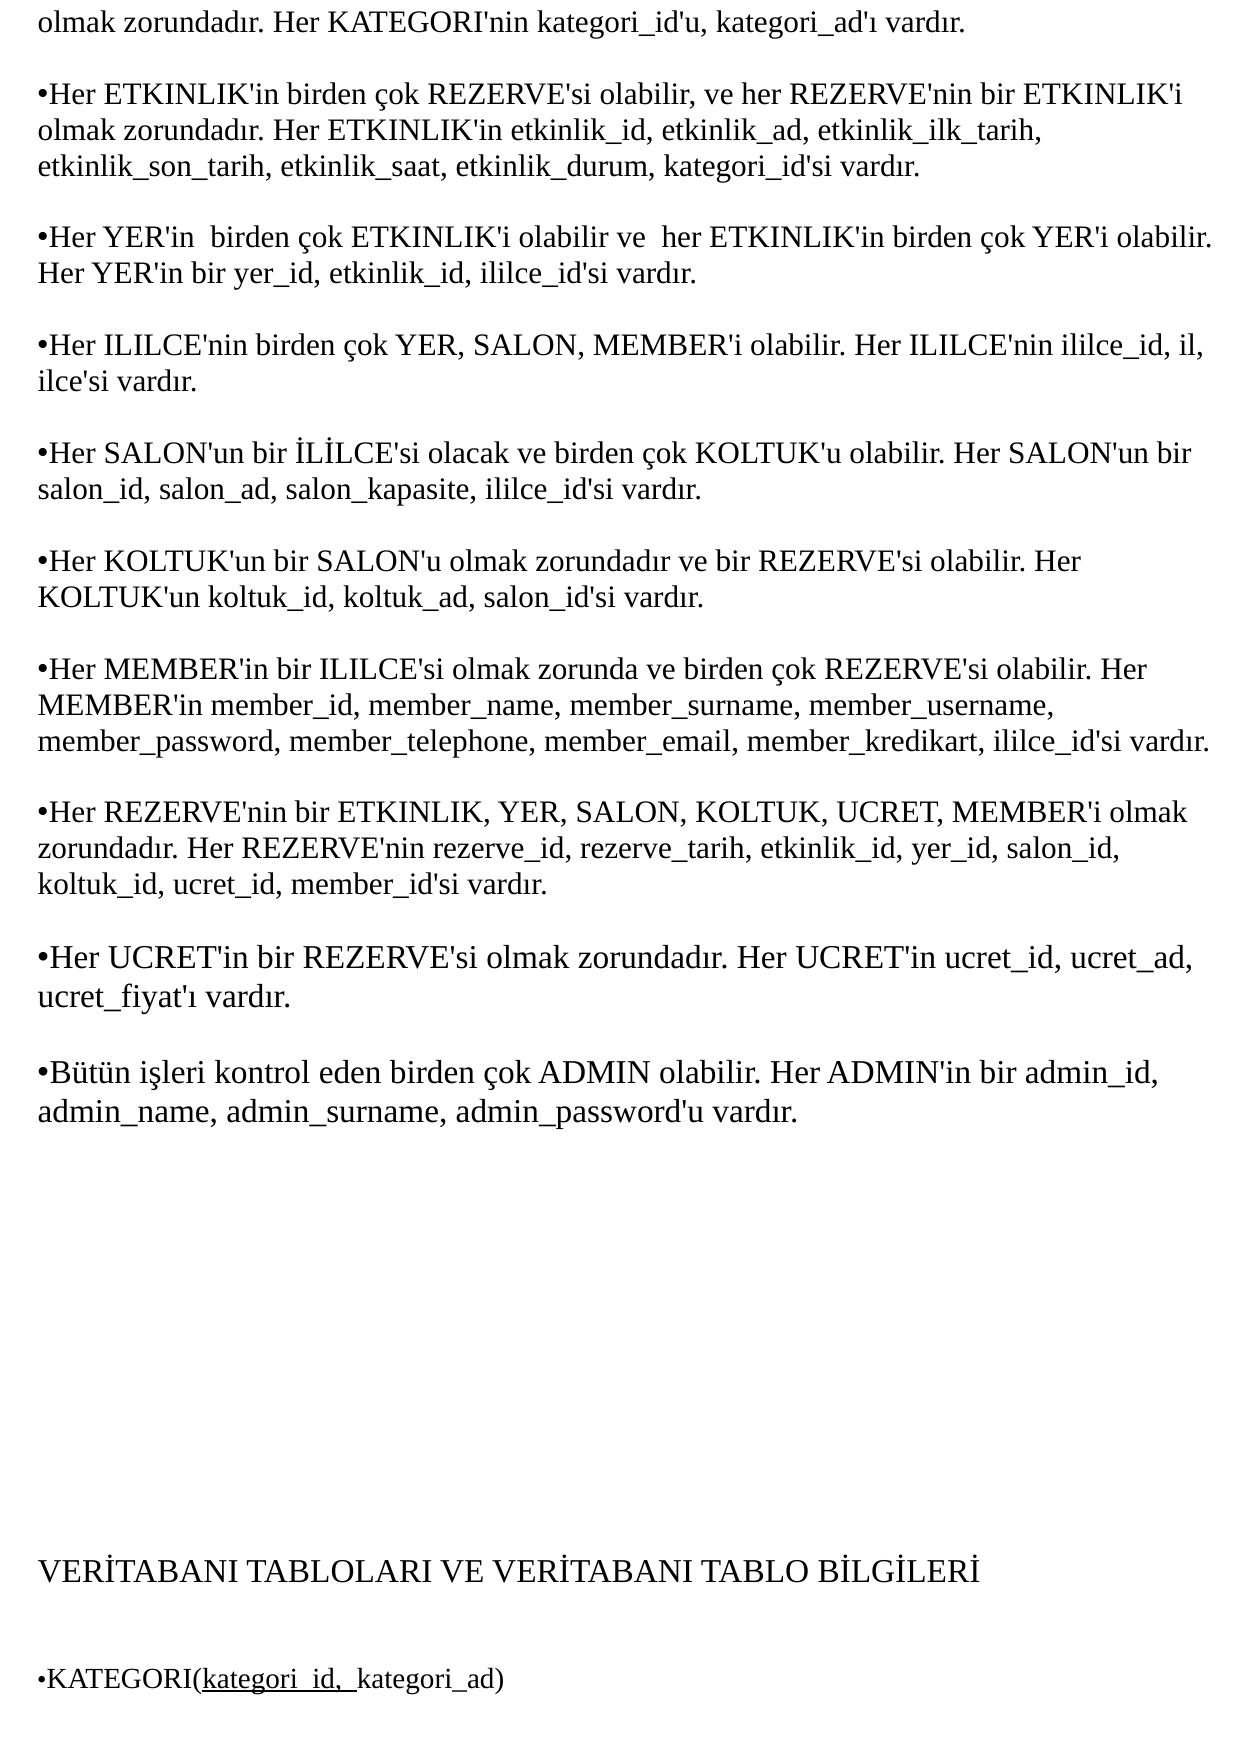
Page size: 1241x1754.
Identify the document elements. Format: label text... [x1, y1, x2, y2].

list KATEGORI(kategori_id, kategori_ad) [0, 1661, 1240, 1723]
list Her YER'in birden çok ETKINLIK'i olabilir ve her ETKINLIK'in birden çok YER'i olabilir. Her YER'in bir yer_id, etkinlik_id, ililce_id'si vardır. [0, 219, 1240, 291]
list Her SALON'un bir İLİLCE'si olacak ve birden çok KOLTUK'u olabilir. Her SALON'un bir salon_id, salon_ad, salon_kapasite, ililce_id'si vardır. [0, 434, 1240, 542]
list Her REZERVE'nin bir ETKINLIK, YER, SALON, KOLTUK, UCRET, MEMBER'i olmak zorundadır. Her REZERVE'nin rezerve_id, rezerve_tarih, etkinlik_id, yer_id, salon_id, koltuk_id, ucret_id, member_id'si vardır. [0, 794, 1240, 902]
list olmak zorundadır. Her KATEGORI'nin kategori_id'u, kategori_ad'ı vardır. [0, 3, 1240, 39]
list Her KOLTUK'un bir SALON'u olmak zorundadır ve bir REZERVE'si olabilir. Her KOLTUK'un koltuk_id, koltuk_ad, salon_id'si vardır. [0, 542, 1240, 614]
list Bütün işleri kontrol eden birden çok ADMIN olabilir. Her ADMIN'in bir admin_id, admin_name, admin_surname, admin_password'u vardır. VERİTABANI TABLOLARI VE VERİTABANI TABLO BİLGİLERİ [0, 1052, 1240, 1589]
list Her UCRET'in bir REZERVE'si olmak zorundadır. Her UCRET'in ucret_id, ucret_ad, ucret_fiyat'ı vardır. [0, 937, 1240, 1052]
list Her ETKINLIK'in birden çok REZERVE'si olabilir, ve her REZERVE'nin bir ETKINLIK'i olmak zorundadır. Her ETKINLIK'in etkinlik_id, etkinlik_ad, etkinlik_ilk_tarih, etkinlik_son_tarih, etkinlik_saat, etkinlik_durum, kategori_id'si vardır. [0, 75, 1240, 219]
list Her MEMBER'in bir ILILCE'si olmak zorunda ve birden çok REZERVE'si olabilir. Her MEMBER'in member_id, member_name, member_surname, member_username, member_password, member_telephone, member_email, member_kredikart, ililce_id'si vardır. [0, 650, 1240, 758]
list Her ILILCE'nin birden çok YER, SALON, MEMBER'i olabilir. Her ILILCE'nin ililce_id, il, ilce'si vardır. [0, 327, 1240, 434]
